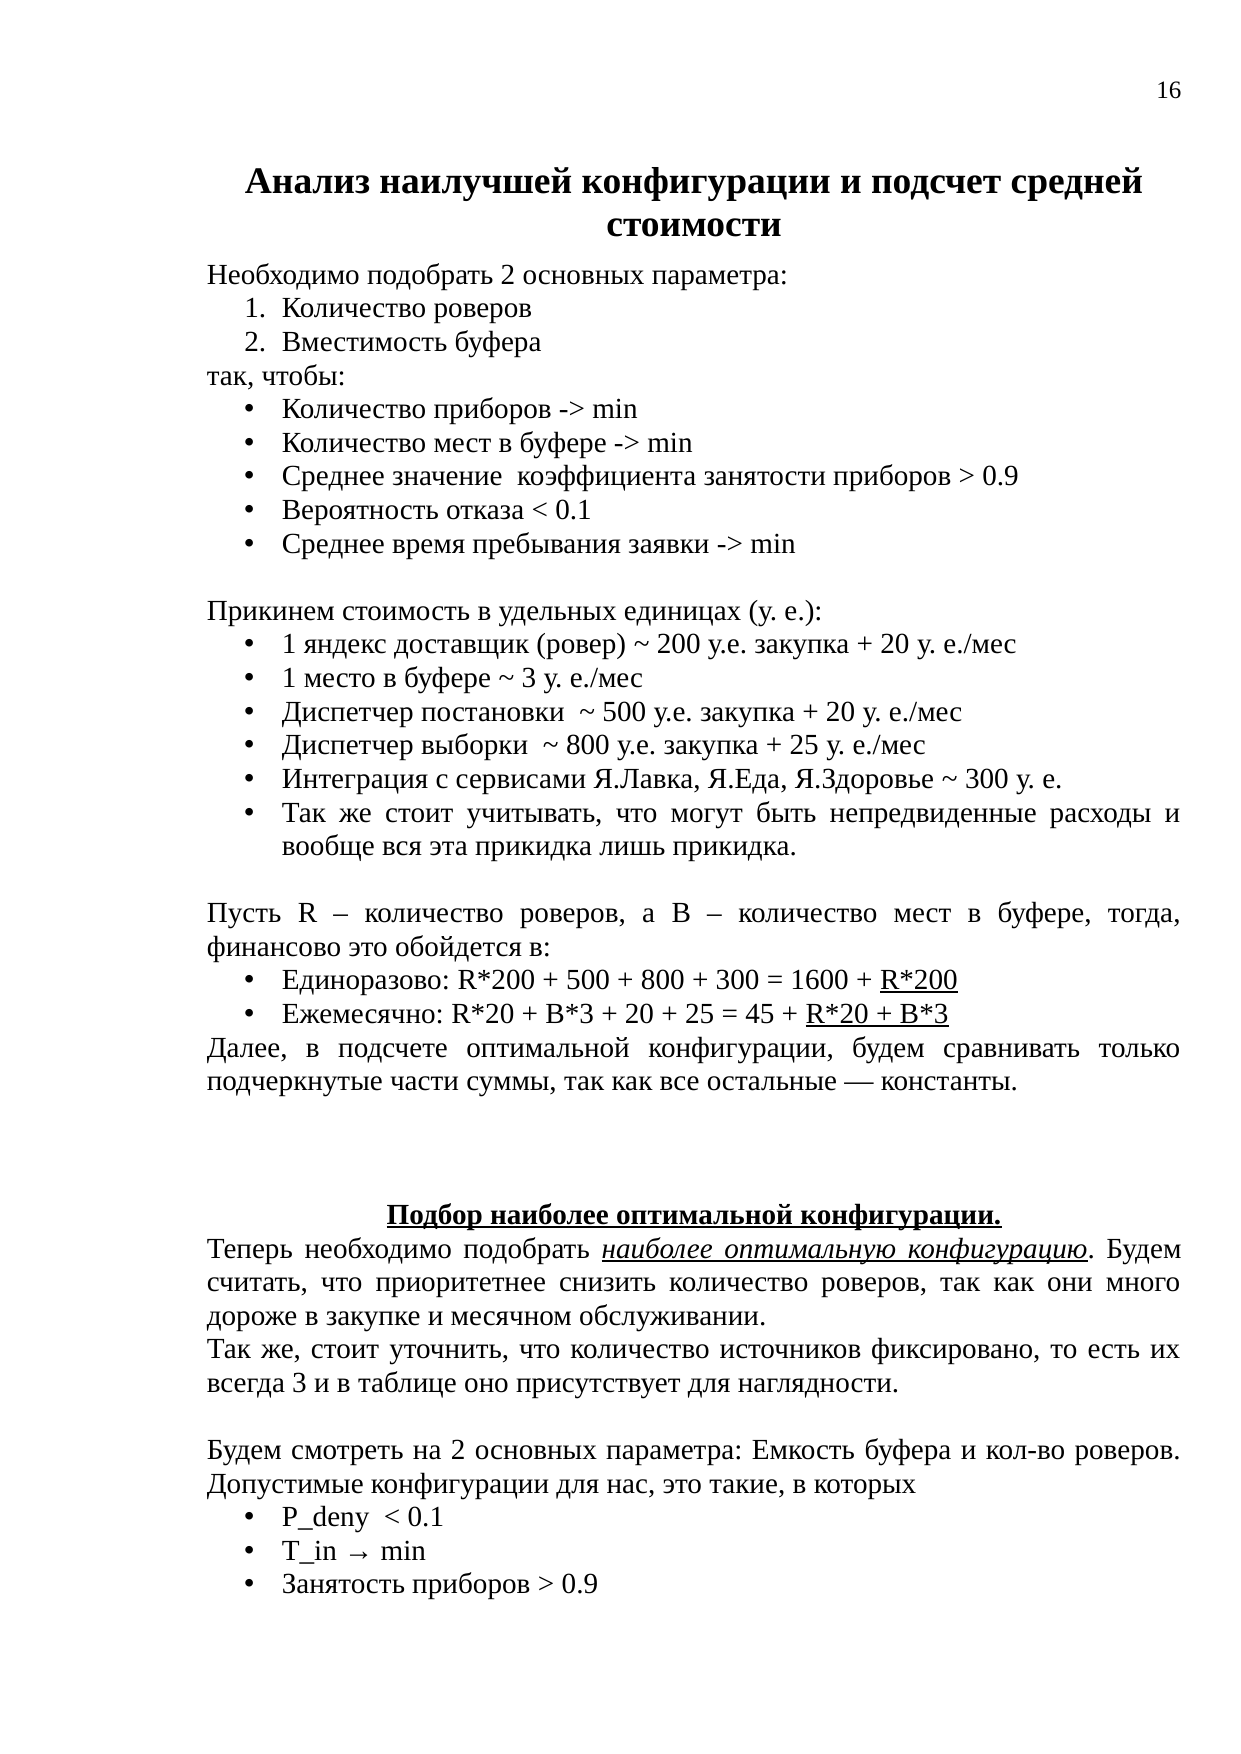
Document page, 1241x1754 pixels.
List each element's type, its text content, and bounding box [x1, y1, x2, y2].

list Количество приборов -> min [244, 391, 1181, 425]
list Занятость приборов > 0.9 [244, 1567, 1181, 1600]
list Количество роверов [244, 291, 1181, 324]
list P_deny < 0.1 [244, 1499, 1181, 1533]
list Диспетчер выборки ~ 800 у.е. закупка + 25 у. е./мес [244, 727, 1181, 761]
list Ежемесячно: R*20 + B*3 + 20 + 25 = 45 + R*20 + B*3 [244, 996, 1181, 1030]
text Необходимо подобрать 2 основных параметра: [207, 257, 1181, 291]
text Далее, в подсчете оптимальной конфигурации, будем сравнивать только подчеркнутые части суммы, так как все остальные — константы. [207, 1030, 1181, 1097]
text Прикинем стоимость в удельных единицах (у. е.): [207, 593, 1181, 626]
list Вероятность отказа < 0.1 [244, 492, 1181, 526]
list Диспетчер постановки ~ 500 у.е. закупка + 20 у. е./мес [244, 694, 1181, 727]
text Теперь необходимо подобрать наиболее оптимальную конфигурацию. Будем считать, что приоритетнее снизить количество роверов, так как они много дороже в закупке и месячном обслуживании. [207, 1231, 1181, 1332]
text Так же, стоит уточнить, что количество источников фиксировано, то есть их всегда 3 и в таблице оно присутствует для наглядности. [207, 1332, 1181, 1399]
list Интеграция с сервисами Я.Лавка, Я.Еда, Я.Здоровье ~ 300 у. е. [244, 761, 1181, 795]
list Единоразово: R*200 + 500 + 800 + 300 = 1600 + R*200 [244, 962, 1181, 996]
list Среднее значение коэффициента занятости приборов > 0.9 [244, 458, 1181, 492]
text Подбор наиболее оптимальной конфигурации. [207, 1197, 1181, 1231]
list T_in → min [244, 1533, 1181, 1567]
list Среднее время пребывания заявки -> min [244, 526, 1181, 559]
text так, чтобы: [207, 358, 1181, 391]
list 1 место в буфере ~ 3 у. е./мес [244, 660, 1181, 694]
list Количество мест в буфере -> min [244, 425, 1181, 458]
list Так же стоит учитывать, что могут быть непредвиденные расходы и вообще вся эта прикидка лишь прикидка. [244, 795, 1181, 862]
list 1 яндекс доставщик (ровер) ~ 200 у.е. закупка + 20 у. е./мес [244, 626, 1181, 660]
text Пусть R – количество роверов, а B – количество мест в буфере, тогда, финансово это обойдется в: [207, 895, 1181, 962]
text Будем смотреть на 2 основных параметра: Емкость буфера и кол-во роверов. Допустимые конфигурации для нас, это такие, в которых [207, 1432, 1181, 1499]
list Вместимость буфера [244, 324, 1181, 358]
subtitle Анализ наилучшей конфигурации и подсчет средней стоимости [207, 158, 1181, 244]
